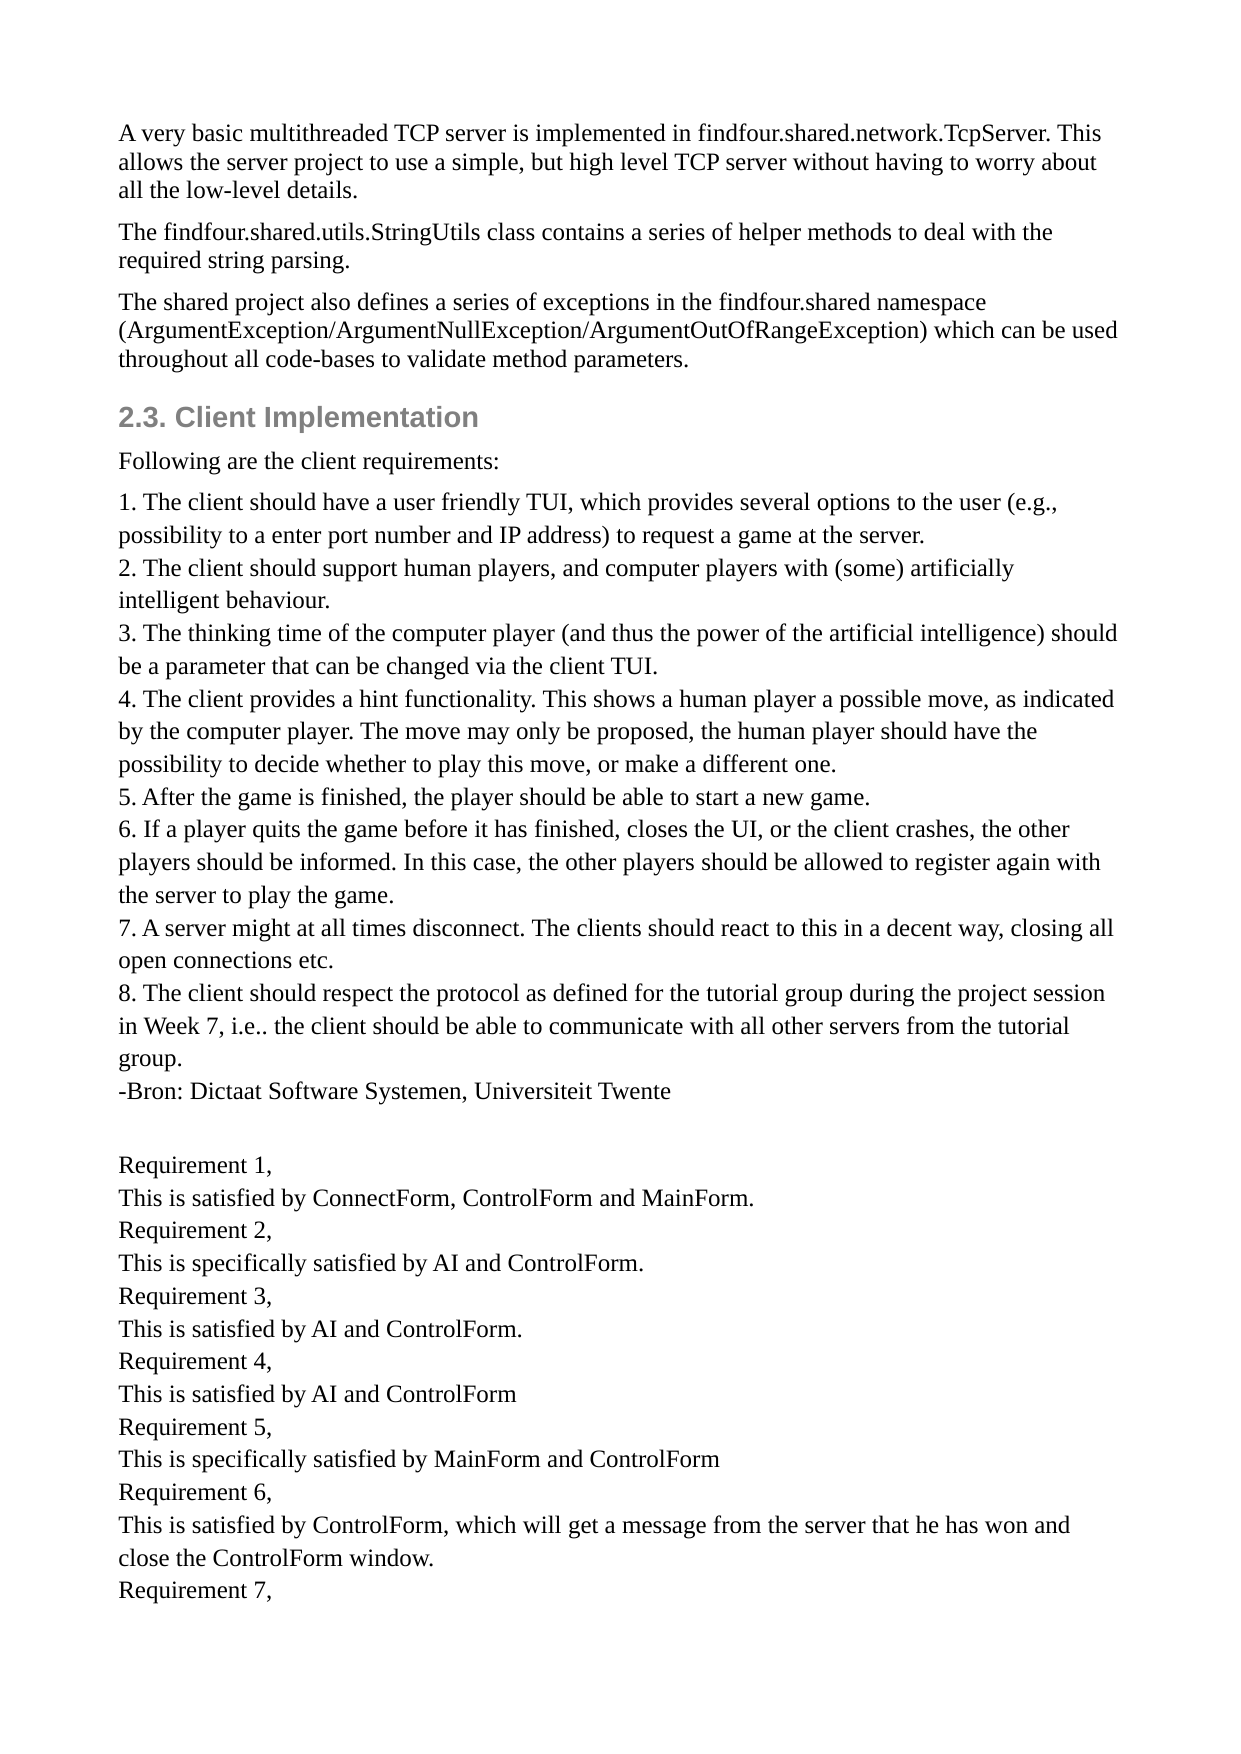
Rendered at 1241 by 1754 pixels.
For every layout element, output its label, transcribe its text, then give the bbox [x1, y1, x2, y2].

text This is satisfied by AI and ControlForm. [118, 1314, 1122, 1342]
text 3. The thinking time of the computer player (and thus the power of the artificial intelligence) should be a parameter that can be changed via the client TUI. [118, 618, 1122, 680]
text 2. The client should support human players, and computer players with (some) artificially intelligent behaviour. [118, 553, 1122, 614]
text Requirement 4, [118, 1346, 1122, 1375]
text The shared project also defines a series of exceptions in the findfour.shared namespace (ArgumentException/ArgumentNullException/ArgumentOutOfRangeException) which can be used throughout all code-bases to validate method parameters. [118, 287, 1122, 373]
text This is satisfied by ControlForm, which will get a message from the server that he has won and close the ControlForm window. [118, 1510, 1122, 1571]
text 7. A server might at all times disconnect. The clients should react to this in a decent way, closing all open connections etc. [118, 913, 1122, 974]
text 1. The client should have a user friendly TUI, which provides several options to the user (e.g., possibility to a enter port number and IP address) to request a game at the server. [118, 487, 1122, 549]
text Requirement 5, [118, 1412, 1122, 1441]
text Requirement 1, [118, 1150, 1122, 1179]
text This is satisfied by ConnectForm, ControlForm and MainForm. [118, 1183, 1122, 1212]
text A very basic multithreaded TCP server is implemented in findfour.shared.network.TcpServer. This allows the server project to use a simple, but high level TCP server without having to worry about all the low-level details. [118, 118, 1122, 204]
text 8. The client should respect the protocol as defined for the tutorial group during the project session in Week 7, i.e.. the client should be able to communicate with all other servers from the tutorial group. [118, 978, 1122, 1072]
text Requirement 7, [118, 1575, 1122, 1604]
text This is satisfied by AI and ControlForm [118, 1379, 1122, 1408]
text This is specifically satisfied by AI and ControlForm. [118, 1248, 1122, 1277]
text Requirement 2, [118, 1216, 1122, 1244]
text -Bron: Dictaat Software Systemen, Universiteit Twente [118, 1076, 1122, 1105]
text Requirement 3, [118, 1281, 1122, 1310]
text This is specifically satisfied by MainForm and ControlForm [118, 1444, 1122, 1473]
text 4. The client provides a hint functionality. This shows a human player a possible move, as indicated by the computer player. The move may only be proposed, the human player should have the possibility to decide whether to play this move, or make a different one. [118, 684, 1122, 778]
text Following are the client requirements: [118, 446, 1122, 475]
text 6. If a player quits the game before it has finished, closes the UI, or the client crashes, the other players should be informed. In this case, the other players should be allowed to register again with the server to play the game. [118, 814, 1122, 909]
text Requirement 6, [118, 1477, 1122, 1506]
subtitle 2.3. Client Implementation [118, 400, 1122, 434]
text 5. After the game is finished, the player should be able to start a new game. [118, 782, 1122, 811]
text The findfour.shared.utils.StringUtils class contains a series of helper methods to deal with the required string parsing. [118, 217, 1122, 274]
